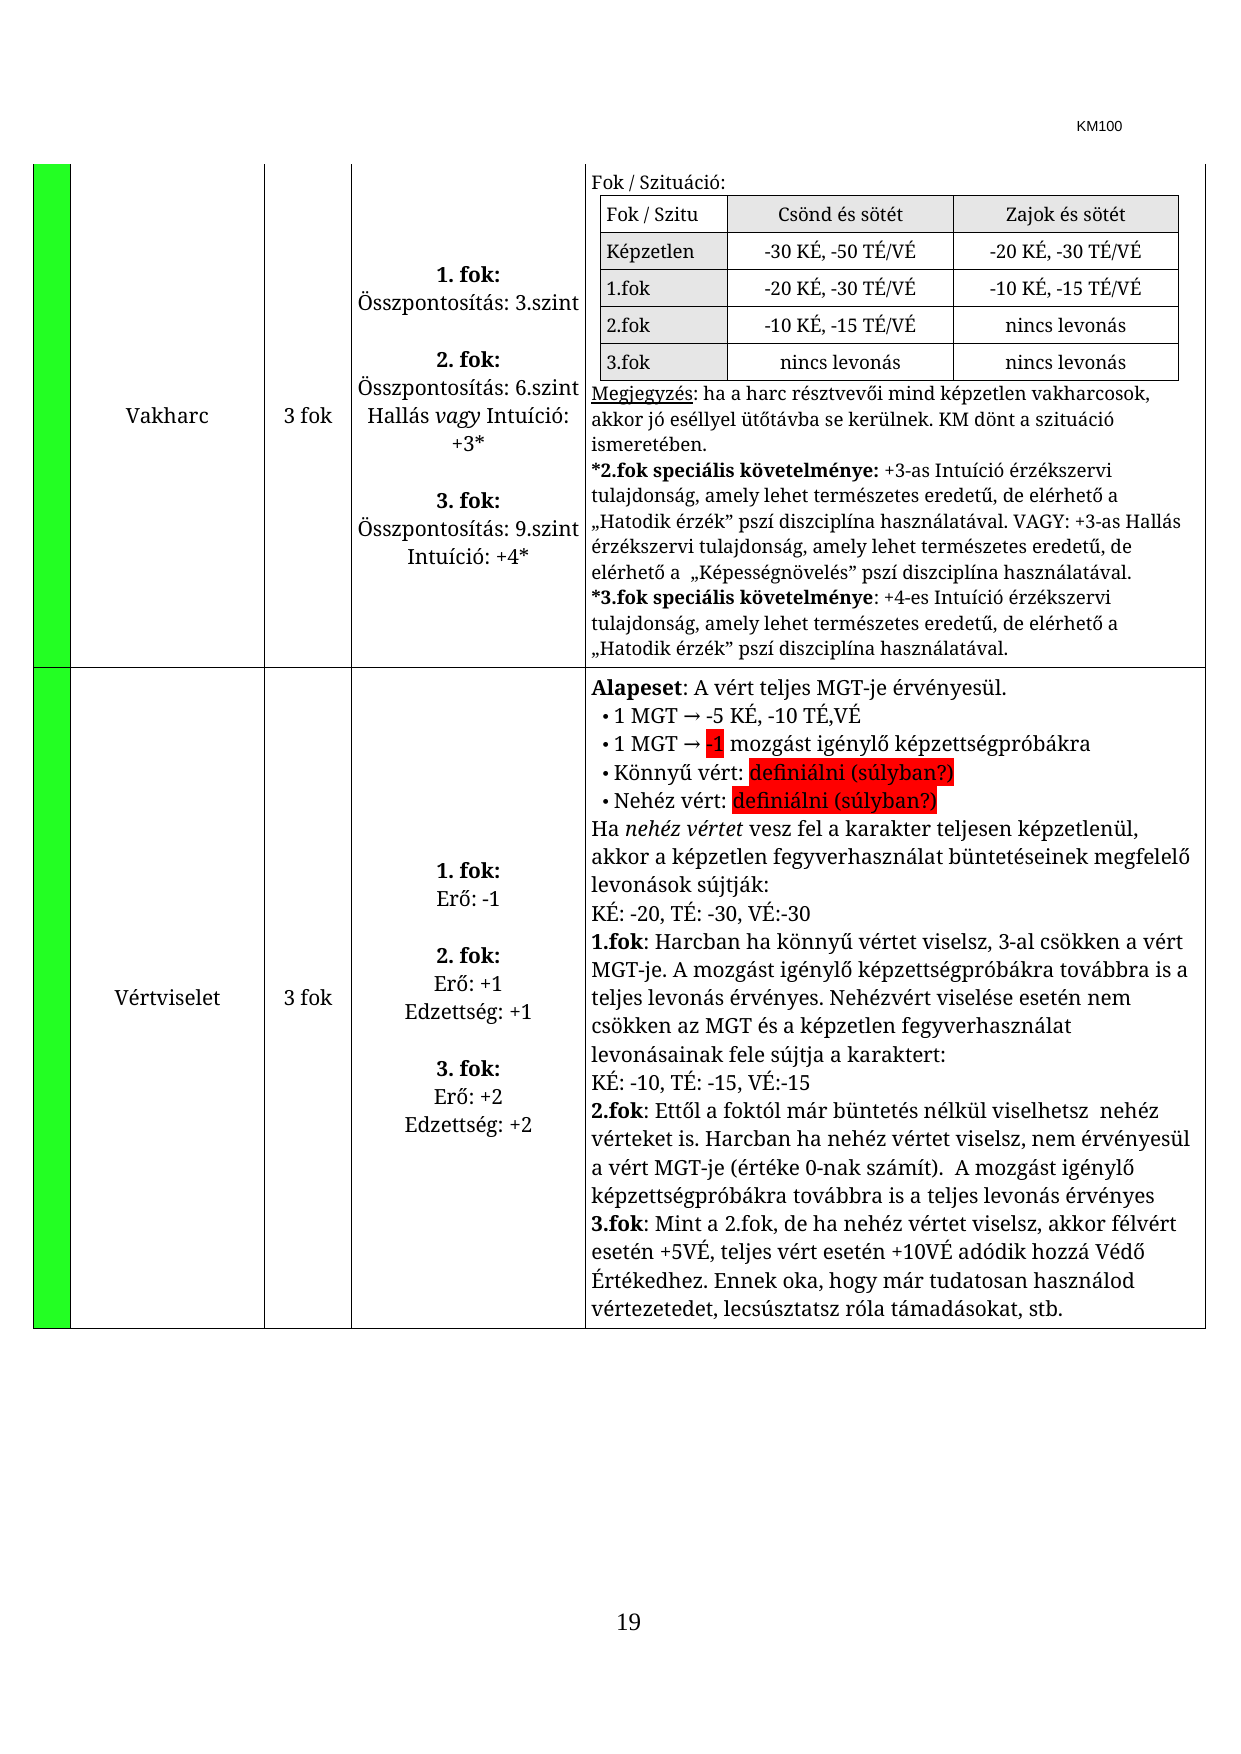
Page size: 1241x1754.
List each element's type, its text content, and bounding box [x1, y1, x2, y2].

table_cell 3 fok [265, 164, 351, 667]
table_cell 1. fok: Összpontosítás: 3.szint 2. fok: Összpontosítás: 6.szint Hallás vagy Intuíció: +3* 3. fok: Összpontosítás: 9.szint Intuíció: +4* [352, 164, 585, 667]
table_cell -20 KÉ, -30 TÉ/VÉ [954, 233, 1178, 269]
table_cell 1.fok [601, 270, 727, 306]
table_cell nincs levonás [954, 307, 1178, 343]
table_cell nincs levonás [954, 344, 1178, 380]
table_cell Fok / Szituáció: Megjegyzés: ha a harc résztvevői mind képzetlen vakharcosok, akkor jó eséllyel ütőtávba se kerülnek. KM dönt a szituáció ismeretében. *2.fok speciális követelménye: +3-as Intuíció érzékszervi tulajdonság, amely lehet természetes eredetű, de elérhető a „Hatodik érzék” pszí diszciplína használatával. VAGY: +3-as Hallás érzékszervi tulajdonság, amely lehet természetes eredetű, de elérhető a „Képességnövelés” pszí diszciplína használatával. *3.fok speciális követelménye: +4-es Intuíció érzékszervi tulajdonság, amely lehet természetes eredetű, de elérhető a „Hatodik érzék” pszí diszciplína használatával. [586, 164, 1205, 667]
table_cell Képzetlen [601, 233, 727, 269]
table_header Zajok és sötét [954, 196, 1178, 232]
table_cell [34, 164, 70, 667]
table_cell Vértviselet [71, 668, 264, 1328]
table_cell 2.fok [601, 307, 727, 343]
table_cell nincs levonás [728, 344, 953, 380]
table_cell 3.fok [601, 344, 727, 380]
table_cell 3 fok [265, 668, 351, 1328]
table_cell Alapeset: A vért teljes MGT-je érvényesül. 1 MGT → -5 KÉ, -10 TÉ,VÉ 1 MGT → -1 mozgást igénylő képzettségpróbákra Könnyű vért: definiálni (súlyban?) Nehéz vért: definiálni (súlyban?) Ha nehéz vértet vesz fel a karakter teljesen képzetlenül, akkor a képzetlen fegyverhasználat büntetéseinek megfelelő levonások sújtják: KÉ: -20, TÉ: -30, VÉ:-30 1.fok: Harcban ha könnyű vértet viselsz, 3-al csökken a vért MGT-je. A mozgást igénylő képzettségpróbákra továbbra is a teljes levonás érvényes. Nehézvért viselése esetén nem csökken az MGT és a képzetlen fegyverhasználat levonásainak fele sújtja a karaktert: KÉ: -10, TÉ: -15, VÉ:-15 2.fok: Ettől a foktól már büntetés nélkül viselhetsz nehéz vérteket is. Harcban ha nehéz vértet viselsz, nem érvényesül a vért MGT-je (értéke 0-nak számít). A mozgást igénylő képzettségpróbákra továbbra is a teljes levonás érvényes 3.fok: Mint a 2.fok, de ha nehéz vértet viselsz, akkor félvért esetén +5VÉ, teljes vért esetén +10VÉ adódik hozzá Védő Értékedhez. Ennek oka, hogy már tudatosan használod vértezetedet, lecsúsztatsz róla támadásokat, stb. [586, 668, 1205, 1328]
table_cell -10 KÉ, -15 TÉ/VÉ [728, 307, 953, 343]
table_cell -10 KÉ, -15 TÉ/VÉ [954, 270, 1178, 306]
table_cell -30 KÉ, -50 TÉ/VÉ [728, 233, 953, 269]
table_cell [34, 668, 70, 1328]
table_cell Vakharc [71, 164, 264, 667]
table_cell -20 KÉ, -30 TÉ/VÉ [728, 270, 953, 306]
table_header Csönd és sötét [728, 196, 953, 232]
table_cell 1. fok: Erő: -1 2. fok: Erő: +1 Edzettség: +1 3. fok: Erő: +2 Edzettség: +2 [352, 668, 585, 1328]
table_header Fok / Szitu [601, 196, 727, 232]
